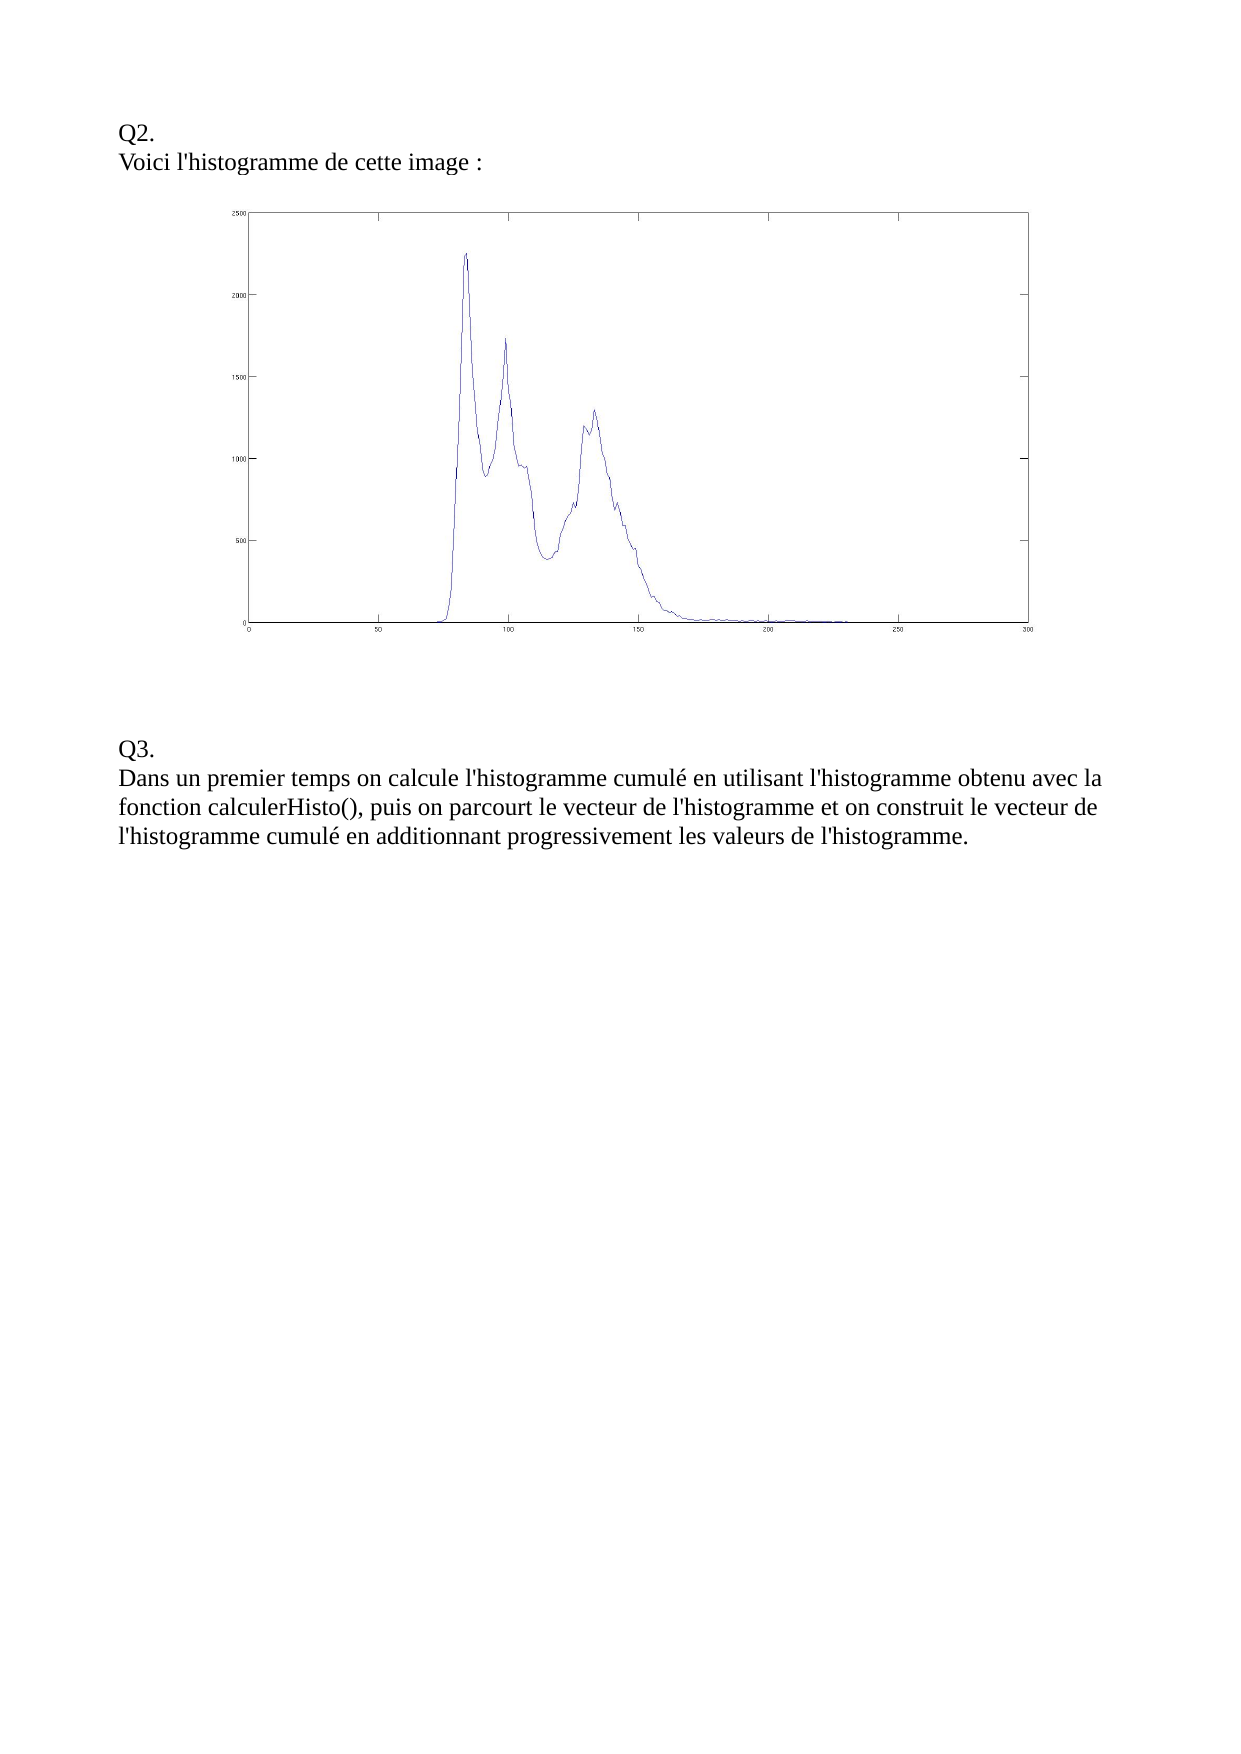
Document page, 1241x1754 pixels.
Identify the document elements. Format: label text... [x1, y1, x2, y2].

text Dans un premier temps on calcule l'histogramme cumulé en utilisant l'histogramme obtenu avec la fonction calculerHisto(), puis on parcourt le vecteur de l'histogramme et on construit le vecteur de l'histogramme cumulé en additionnant progressivement les valeurs de l'histogramme. [118, 763, 1122, 849]
text Voici l'histogramme de cette image : [118, 147, 1122, 175]
text Q2. [118, 118, 1122, 147]
text Q3. [118, 734, 1122, 763]
picture [118, 175, 1123, 677]
